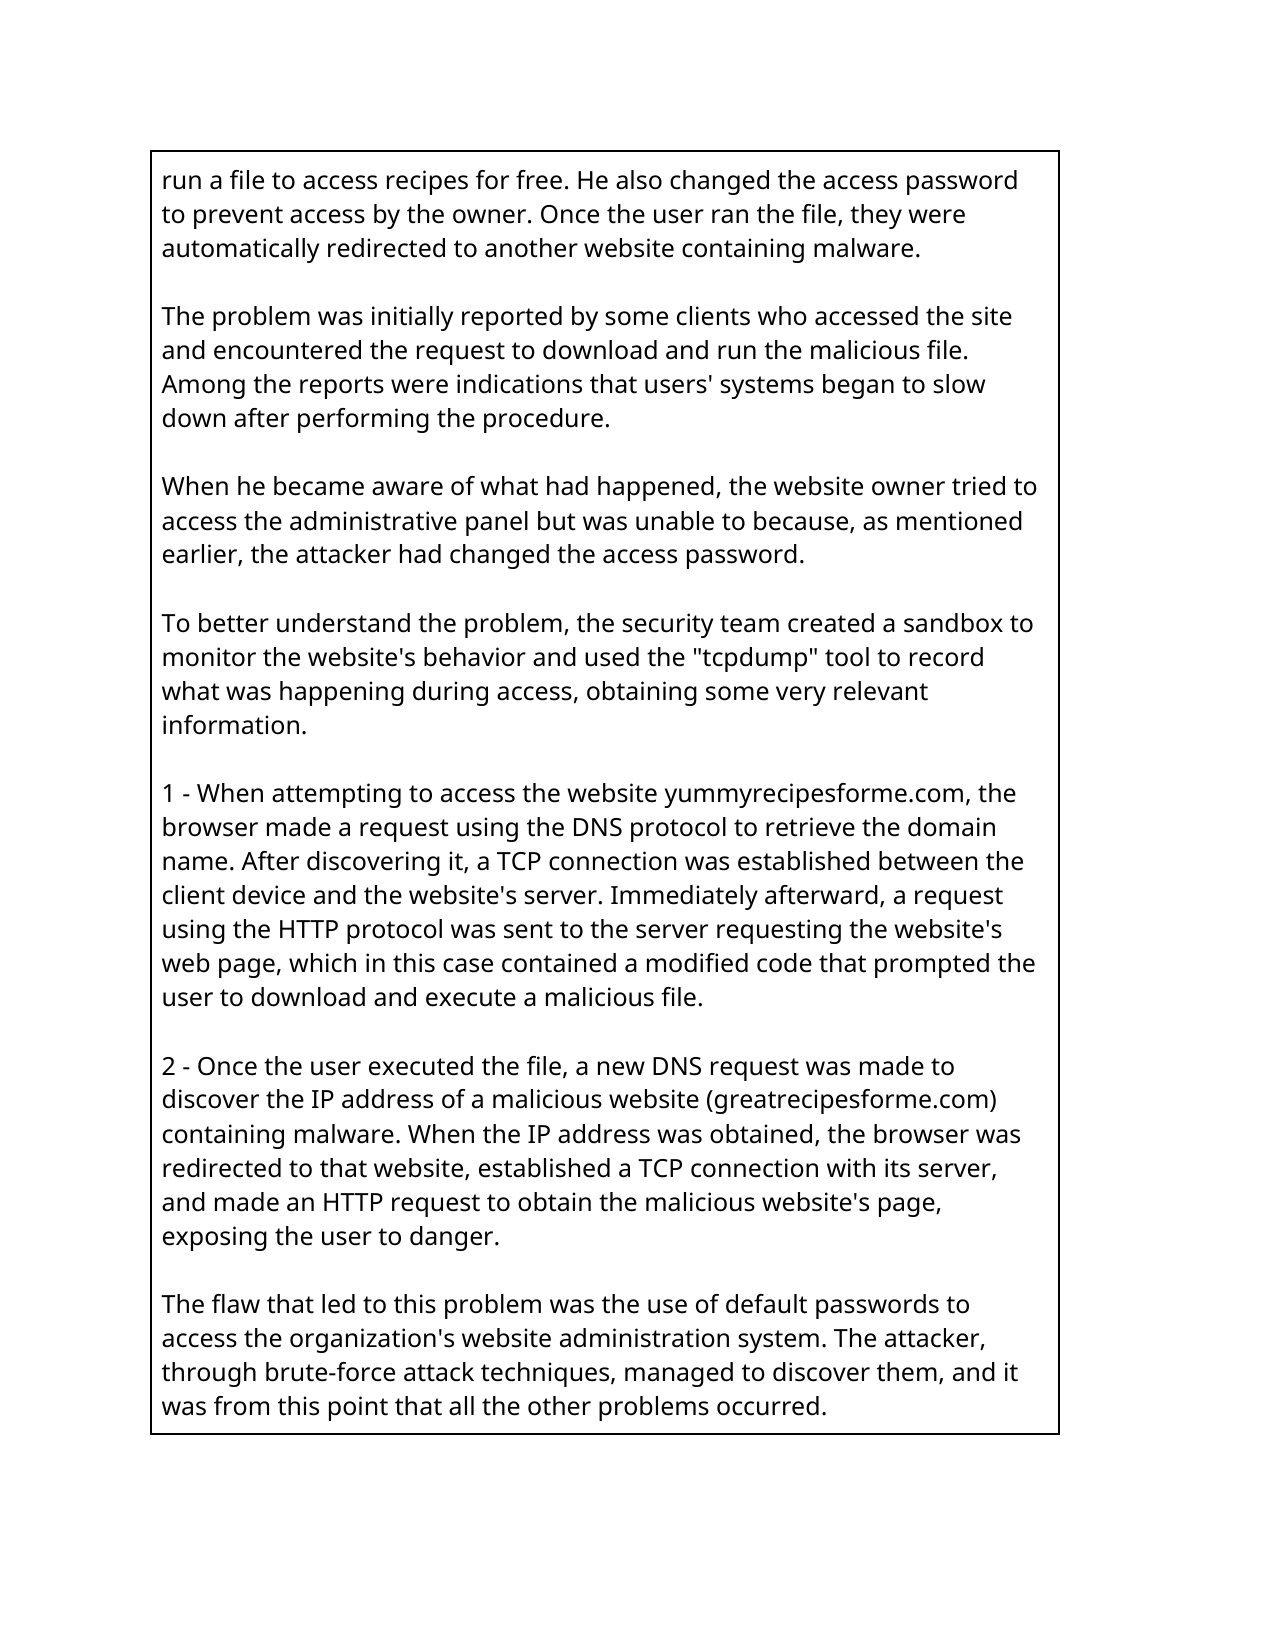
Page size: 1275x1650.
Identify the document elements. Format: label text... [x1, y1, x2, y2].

table_cell run a file to access recipes for free. He also changed the access password to prevent access by the owner. Once the user ran the file, they were automatically redirected to another website containing malware. The problem was initially reported by some clients who accessed the site and encountered the request to download and run the malicious file. Among the reports were indications that users' systems began to slow down after performing the procedure. When he became aware of what had happened, the website owner tried to access the administrative panel but was unable to because, as mentioned earlier, the attacker had changed the access password. To better understand the problem, the security team created a sandbox to monitor the website's behavior and used the "tcpdump" tool to record what was happening during access, obtaining some very relevant information. 1 - When attempting to access the website yummyrecipesforme.com, the browser made a request using the DNS protocol to retrieve the domain name. After discovering it, a TCP connection was established between the client device and the website's server. Immediately afterward, a request using the HTTP protocol was sent to the server requesting the website's web page, which in this case contained a modified code that prompted the user to download and execute a malicious file. 2 - Once the user executed the file, a new DNS request was made to discover the IP address of a malicious website (greatrecipesforme.com) containing malware. When the IP address was obtained, the browser was redirected to that website, established a TCP connection with its server, and made an HTTP request to obtain the malicious website's page, exposing the user to danger. The flaw that led to this problem was the use of default passwords to access the organization's website administration system. The attacker, through brute-force attack techniques, managed to discover them, and it was from this point that all the other problems occurred. [152, 152, 1058, 1433]
